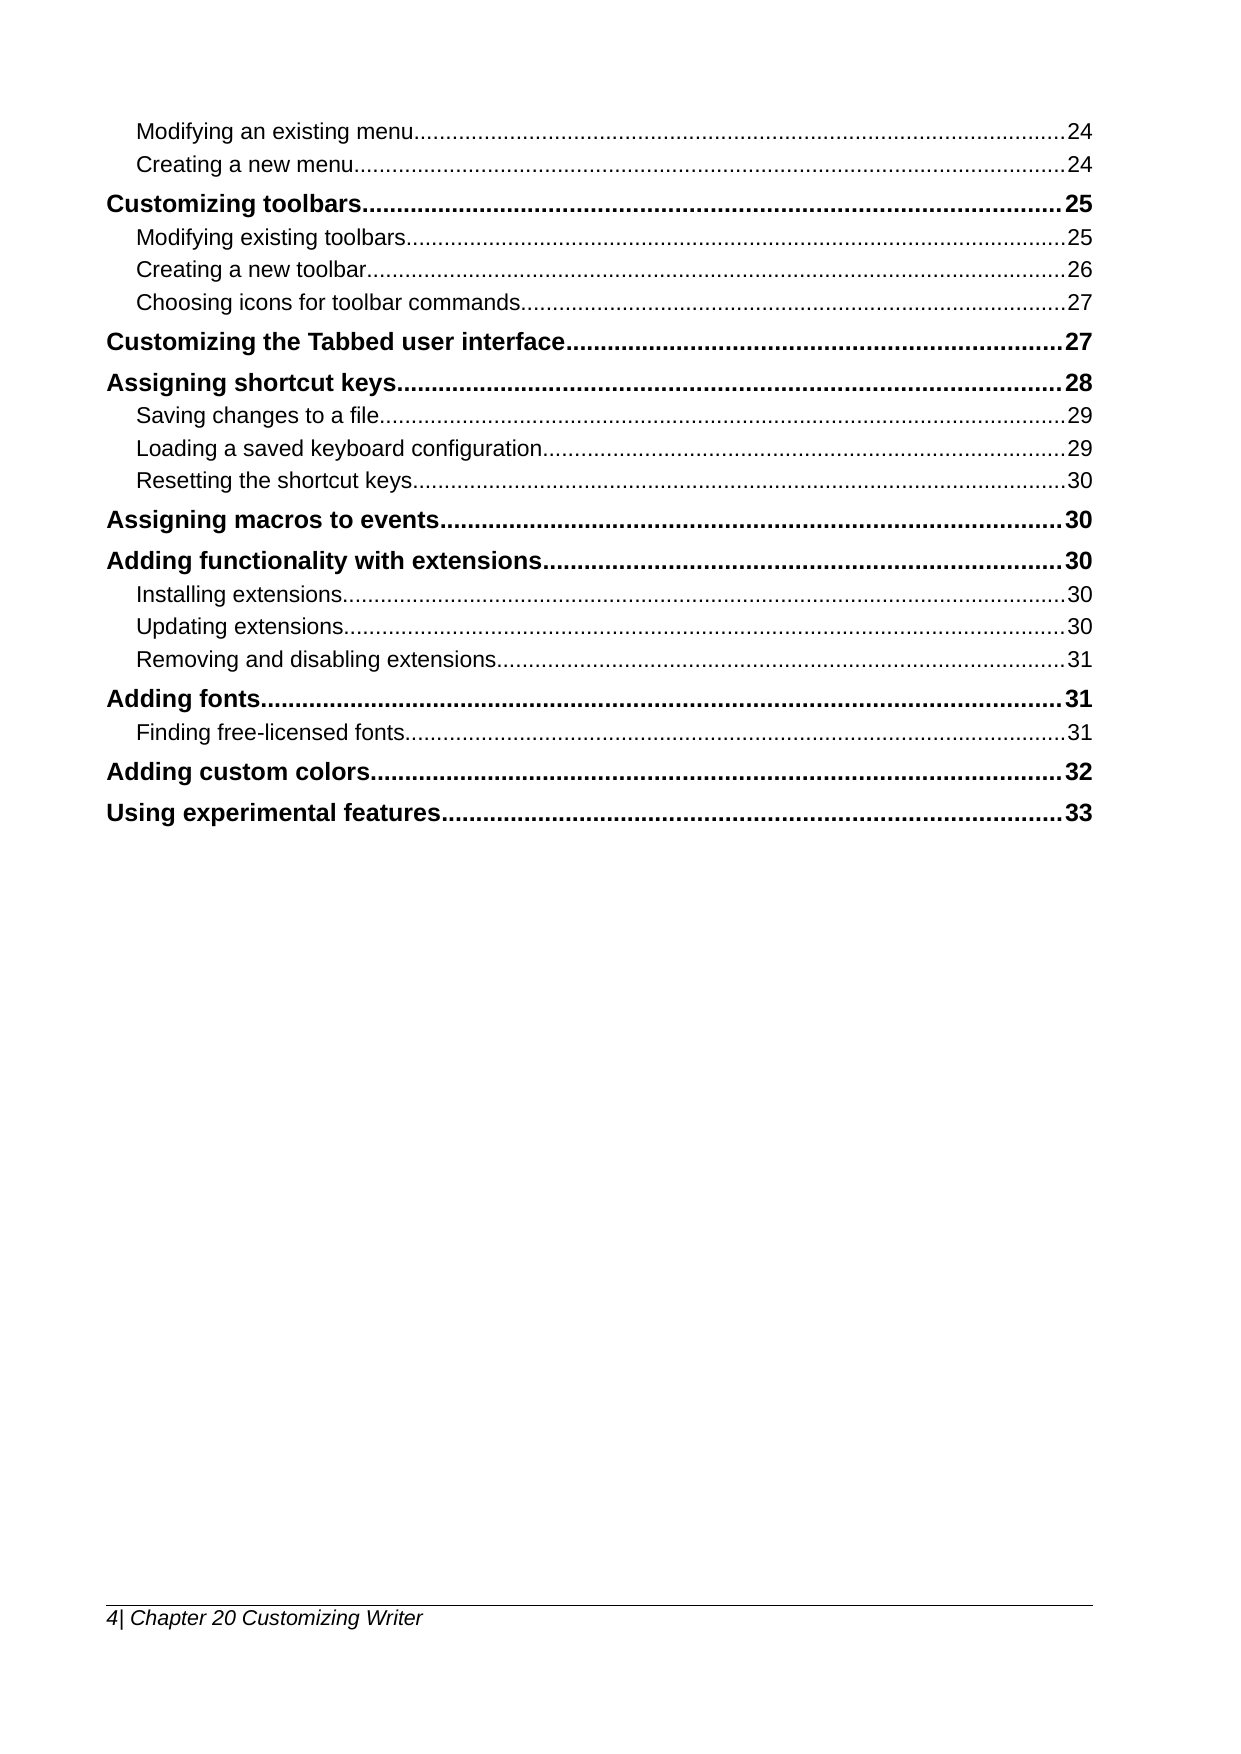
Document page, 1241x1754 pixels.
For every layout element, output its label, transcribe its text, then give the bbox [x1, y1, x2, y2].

text Installing extensions 30 [136, 581, 1093, 607]
text Creating a new menu 24 [136, 151, 1093, 177]
text Saving changes to a file 29 [136, 402, 1093, 429]
text Assigning shortcut keys 28 [106, 367, 1093, 396]
text Customizing toolbars 25 [106, 189, 1093, 218]
text Creating a new toolbar 26 [136, 256, 1093, 282]
text Choosing icons for toolbar commands 27 [136, 288, 1093, 315]
text Removing and disabling extensions 31 [136, 646, 1093, 672]
text Loading a saved keyboard configuration 29 [136, 435, 1093, 461]
text Adding fonts 31 [106, 684, 1093, 713]
text Assigning macros to events 30 [106, 505, 1093, 534]
text Using experimental features 33 [106, 798, 1093, 827]
text Customizing the Tabbed user interface 27 [106, 327, 1093, 356]
text Modifying existing toolbars 25 [136, 224, 1093, 250]
text Updating extensions 30 [136, 613, 1093, 640]
text Modifying an existing menu 24 [136, 118, 1093, 144]
text Resetting the shortcut keys 30 [136, 467, 1093, 493]
text Adding custom colors 32 [106, 757, 1093, 786]
text Finding free-licensed fonts 31 [136, 719, 1093, 745]
text Adding functionality with extensions 30 [106, 546, 1093, 575]
